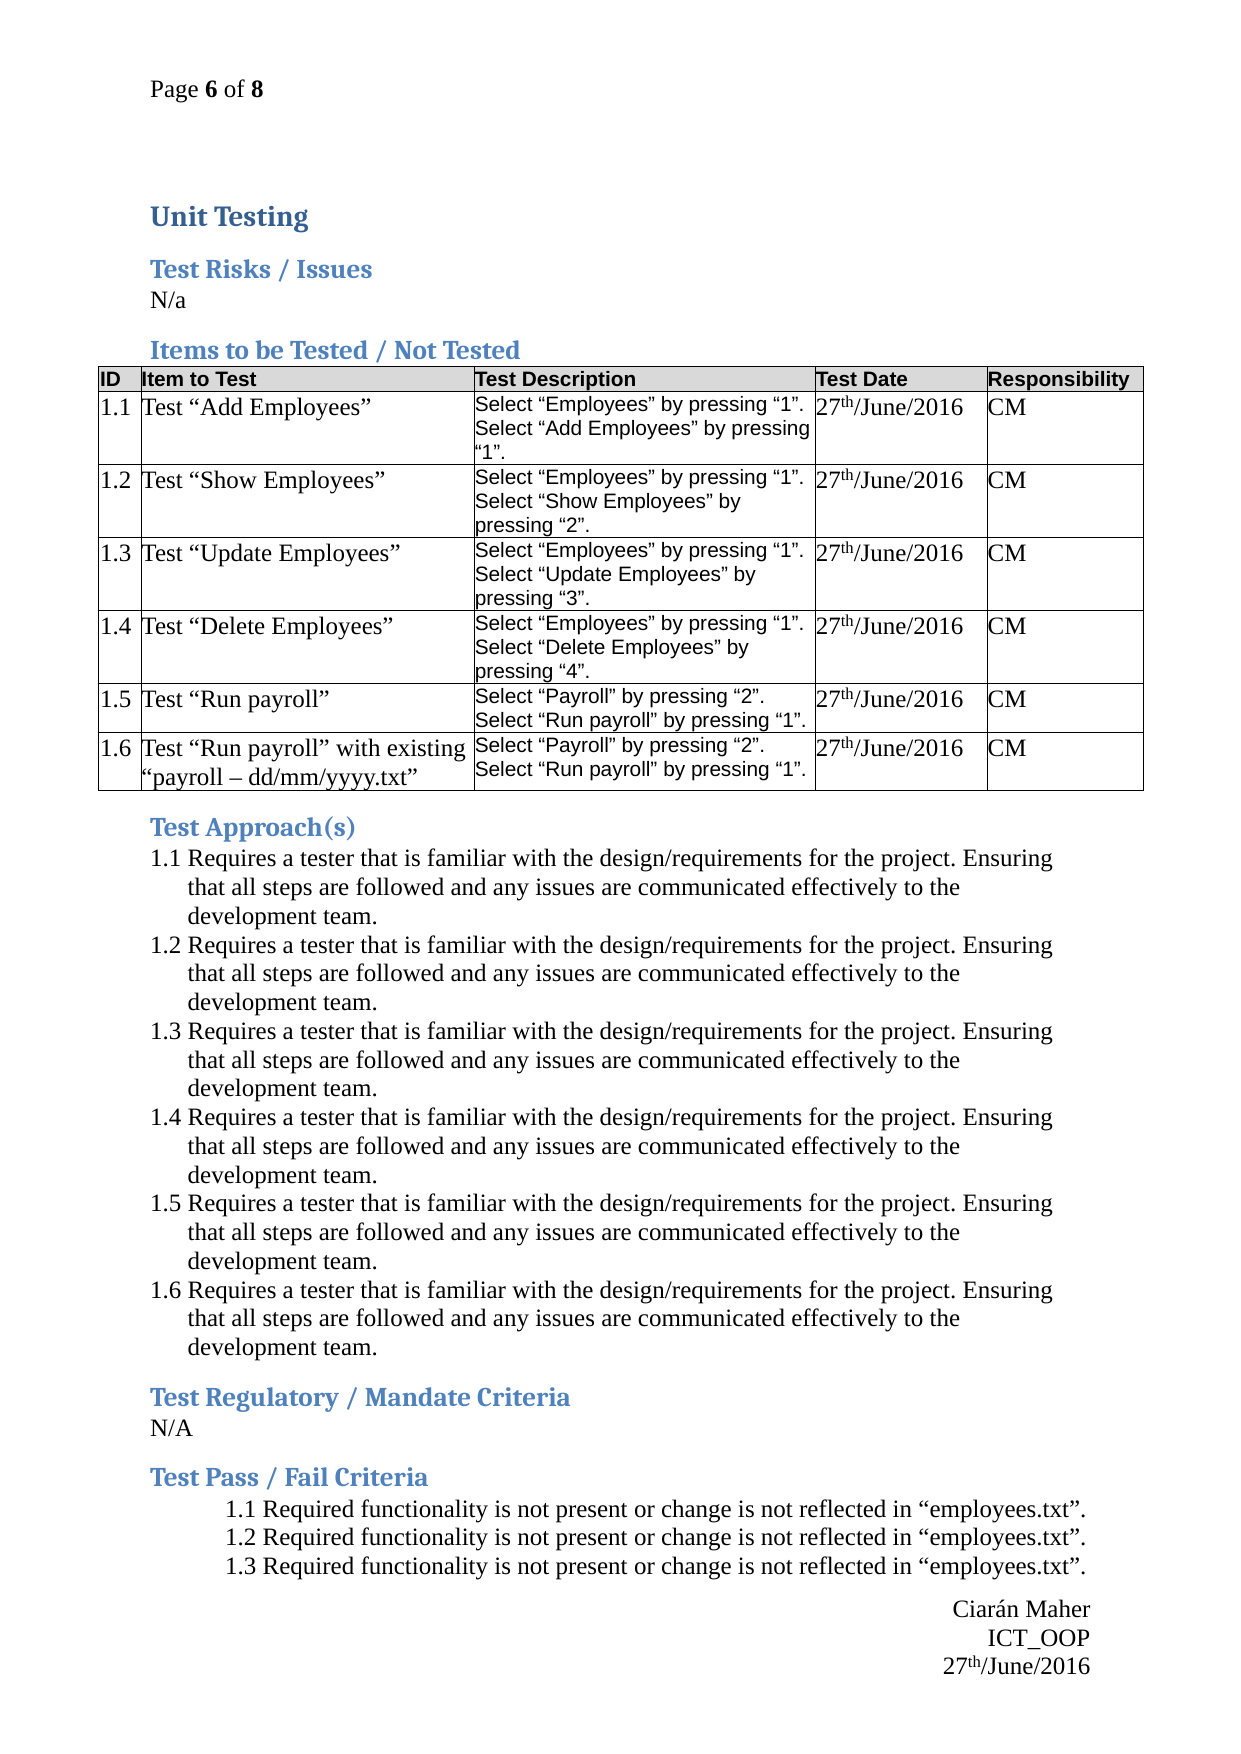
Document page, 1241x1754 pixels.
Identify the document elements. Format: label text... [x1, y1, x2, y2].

table_header Test Date [816, 367, 987, 391]
subtitle Items to be Tested / Not Tested [150, 335, 1090, 366]
table_cell 27th/June/2016 [816, 684, 987, 732]
list Requires a tester that is familiar with the design/requirements for the project. Ensuring that all steps are followed and any issues are communicated effectively to the development team. [150, 930, 1090, 1016]
table_cell Select “Employees” by pressing “1”. Select “Show Employees” by pressing “2”. [475, 465, 815, 537]
table_cell 27th/June/2016 [816, 392, 987, 464]
table_cell Select “Employees” by pressing “1”. Select “Update Employees” by pressing “3”. [475, 538, 815, 610]
table_cell Test “Show Employees” [142, 465, 474, 537]
list Requires a tester that is familiar with the design/requirements for the project. Ensuring that all steps are followed and any issues are communicated effectively to the development team. [150, 1188, 1090, 1275]
subtitle Test Regulatory / Mandate Criteria [150, 1382, 1090, 1413]
table_cell 1.6 [99, 733, 141, 790]
table_header Item to Test [142, 367, 474, 391]
subtitle Unit Testing [150, 200, 1090, 233]
list Requires a tester that is familiar with the design/requirements for the project. Ensuring that all steps are followed and any issues are communicated effectively to the development team. [150, 843, 1090, 930]
table_cell Test “Add Employees” [142, 392, 474, 464]
subtitle Test Pass / Fail Criteria [150, 1462, 1090, 1494]
list Required functionality is not present or change is not reflected in “employees.txt”. [225, 1551, 1090, 1580]
subtitle Test Approach(s) [150, 812, 1090, 843]
list Requires a tester that is familiar with the design/requirements for the project. Ensuring that all steps are followed and any issues are communicated effectively to the development team. [150, 1016, 1090, 1102]
table_cell 1.1 [99, 392, 141, 464]
table_cell CM [988, 611, 1143, 683]
list Required functionality is not present or change is not reflected in “employees.txt”. [225, 1494, 1090, 1522]
text N/A [150, 1413, 1090, 1442]
table_header ID [99, 367, 141, 391]
table_cell CM [988, 684, 1143, 732]
table_cell Test “Run payroll” [142, 684, 474, 732]
table_cell CM [988, 733, 1143, 790]
table_cell 27th/June/2016 [816, 611, 987, 683]
table_cell CM [988, 538, 1143, 610]
table_cell Select “Payroll” by pressing “2”. Select “Run payroll” by pressing “1”. [475, 733, 815, 790]
table_header Responsibility [988, 367, 1143, 391]
table_cell CM [988, 465, 1143, 537]
table_cell CM [988, 392, 1143, 464]
list Requires a tester that is familiar with the design/requirements for the project. Ensuring that all steps are followed and any issues are communicated effectively to the development team. [150, 1102, 1090, 1188]
table_cell 27th/June/2016 [816, 465, 987, 537]
table_cell 1.3 [99, 538, 141, 610]
table_cell Select “Employees” by pressing “1”. Select “Add Employees” by pressing “1”. [475, 392, 815, 464]
list Requires a tester that is familiar with the design/requirements for the project. Ensuring that all steps are followed and any issues are communicated effectively to the development team. [150, 1275, 1090, 1361]
text N/a [150, 286, 1090, 314]
table_cell 1.4 [99, 611, 141, 683]
table_cell Test “Update Employees” [142, 538, 474, 610]
table_cell 1.2 [99, 465, 141, 537]
table_cell 27th/June/2016 [816, 538, 987, 610]
subtitle Test Risks / Issues [150, 254, 1090, 286]
table_cell Test “Delete Employees” [142, 611, 474, 683]
table_cell Select “Payroll” by pressing “2”. Select “Run payroll” by pressing “1”. [475, 684, 815, 732]
table_cell 1.5 [99, 684, 141, 732]
table_cell Select “Employees” by pressing “1”. Select “Delete Employees” by pressing “4”. [475, 611, 815, 683]
list Required functionality is not present or change is not reflected in “employees.txt”. [225, 1522, 1090, 1551]
table_header Test Description [475, 367, 815, 391]
table_cell Test “Run payroll” with existing “payroll – dd/mm/yyyy.txt” [142, 733, 474, 790]
table_cell 27th/June/2016 [816, 733, 987, 790]
